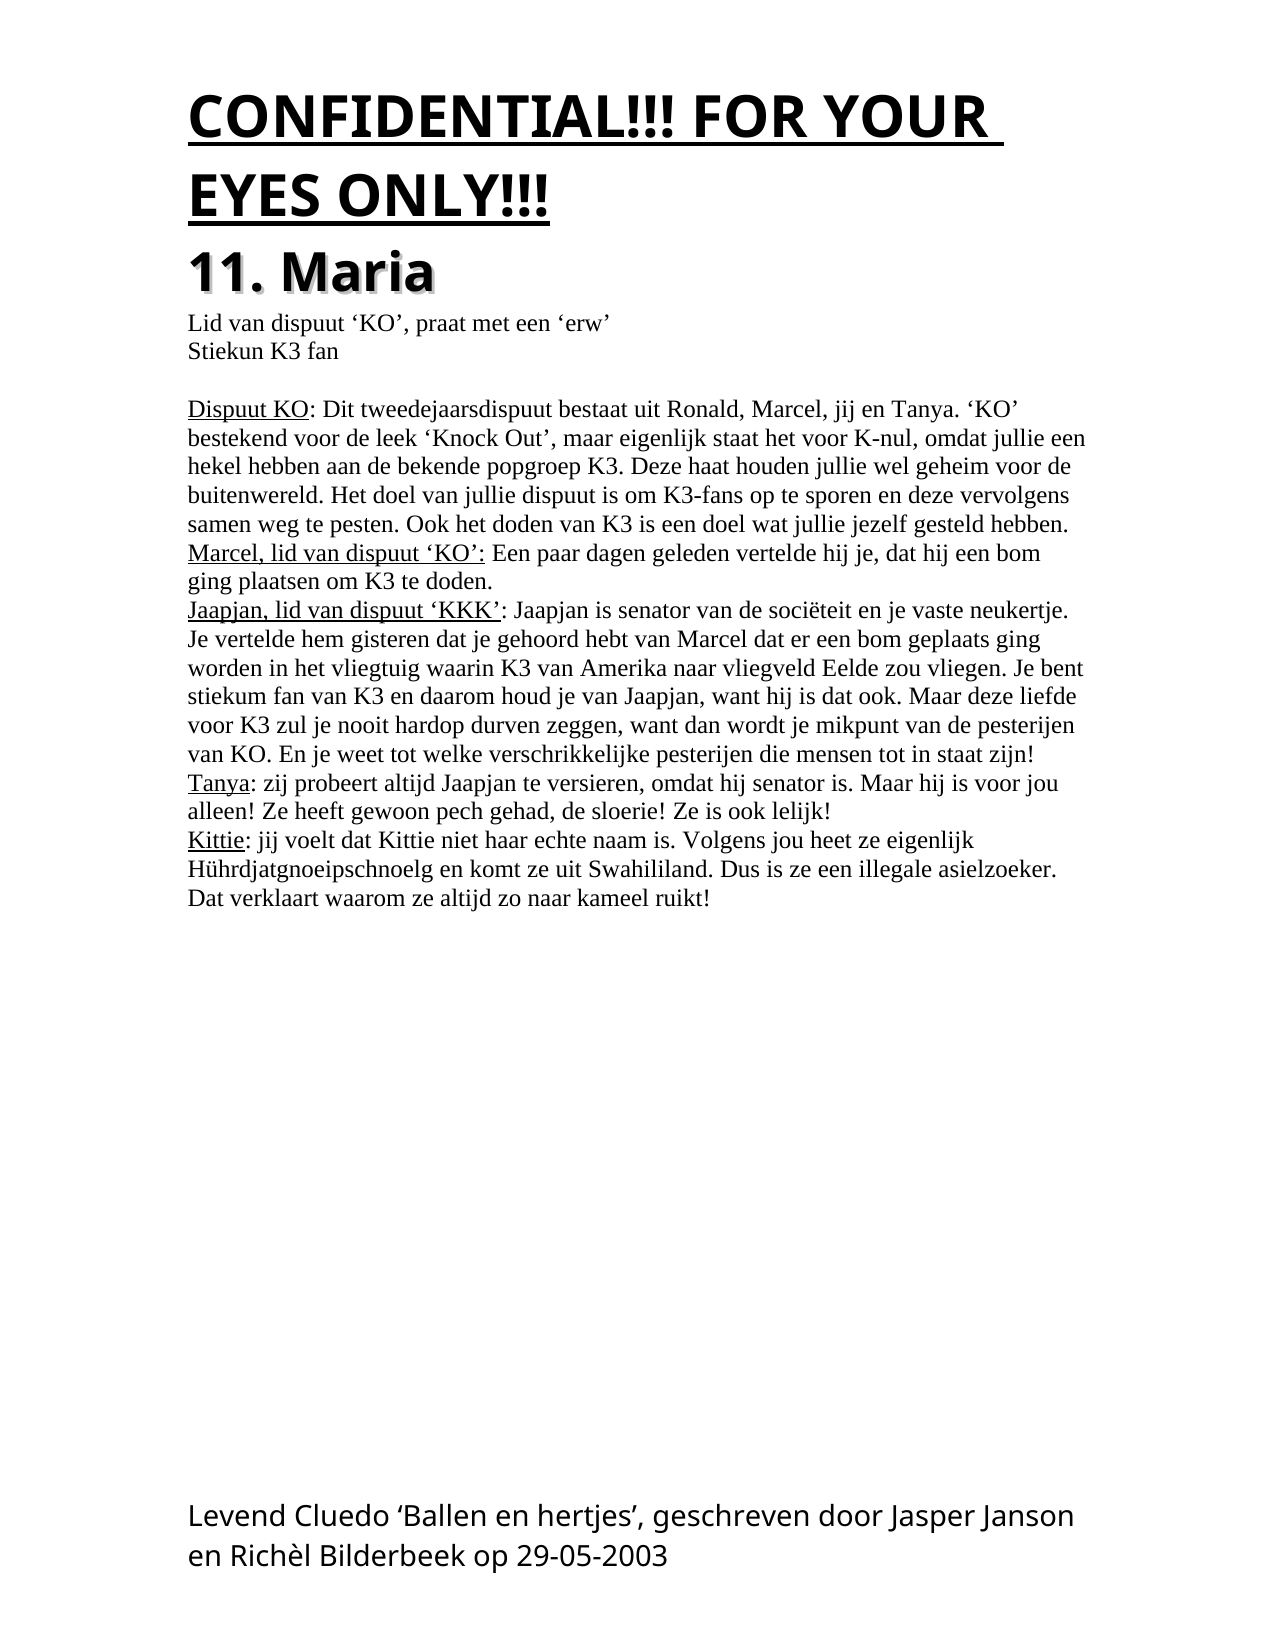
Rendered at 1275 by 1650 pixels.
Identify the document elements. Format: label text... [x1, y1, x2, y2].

subtitle 11. Maria [187, 234, 1087, 308]
text Kittie: jij voelt dat Kittie niet haar echte naam is. Volgens jou heet ze eigenlijk Hührdjatgnoeipschnoelg en komt ze uit Swahililand. Dus is ze een illegale asielzoeker. Dat verklaart waarom ze altijd zo naar kameel ruikt! [187, 825, 1087, 911]
text Stiekun K3 fan [187, 336, 1087, 365]
text Lid van dispuut ‘KO’, praat met een ‘erw’ [187, 308, 1087, 336]
text Jaapjan, lid van dispuut ‘KKK’: Jaapjan is senator van de sociëteit en je vaste neukertje. Je vertelde hem gisteren dat je gehoord hebt van Marcel dat er een bom geplaats ging worden in het vliegtuig waarin K3 van Amerika naar vliegveld Eelde zou vliegen. Je bent stiekum fan van K3 en daarom houd je van Jaapjan, want hij is dat ook. Maar deze liefde voor K3 zul je nooit hardop durven zeggen, want dan wordt je mikpunt van de pesterijen van KO. En je weet tot welke verschrikkelijke pesterijen die mensen tot in staat zijn! [187, 595, 1087, 768]
text Tanya: zij probeert altijd Jaapjan te versieren, omdat hij senator is. Maar hij is voor jou alleen! Ze heeft gewoon pech gehad, de sloerie! Ze is ook lelijk! [187, 768, 1087, 825]
text Marcel, lid van dispuut ‘KO’: Een paar dagen geleden vertelde hij je, dat hij een bom ging plaatsen om K3 te doden. [187, 538, 1087, 595]
text Dispuut KO: Dit tweedejaarsdispuut bestaat uit Ronald, Marcel, jij en Tanya. ‘KO’ bestekend voor de leek ‘Knock Out’, maar eigenlijk staat het voor K-nul, omdat jullie een hekel hebben aan de bekende popgroep K3. Deze haat houden jullie wel geheim voor de buitenwereld. Het doel van jullie dispuut is om K3-fans op te sporen en deze vervolgens samen weg te pesten. Ook het doden van K3 is een doel wat jullie jezelf gesteld hebben. [187, 394, 1087, 538]
